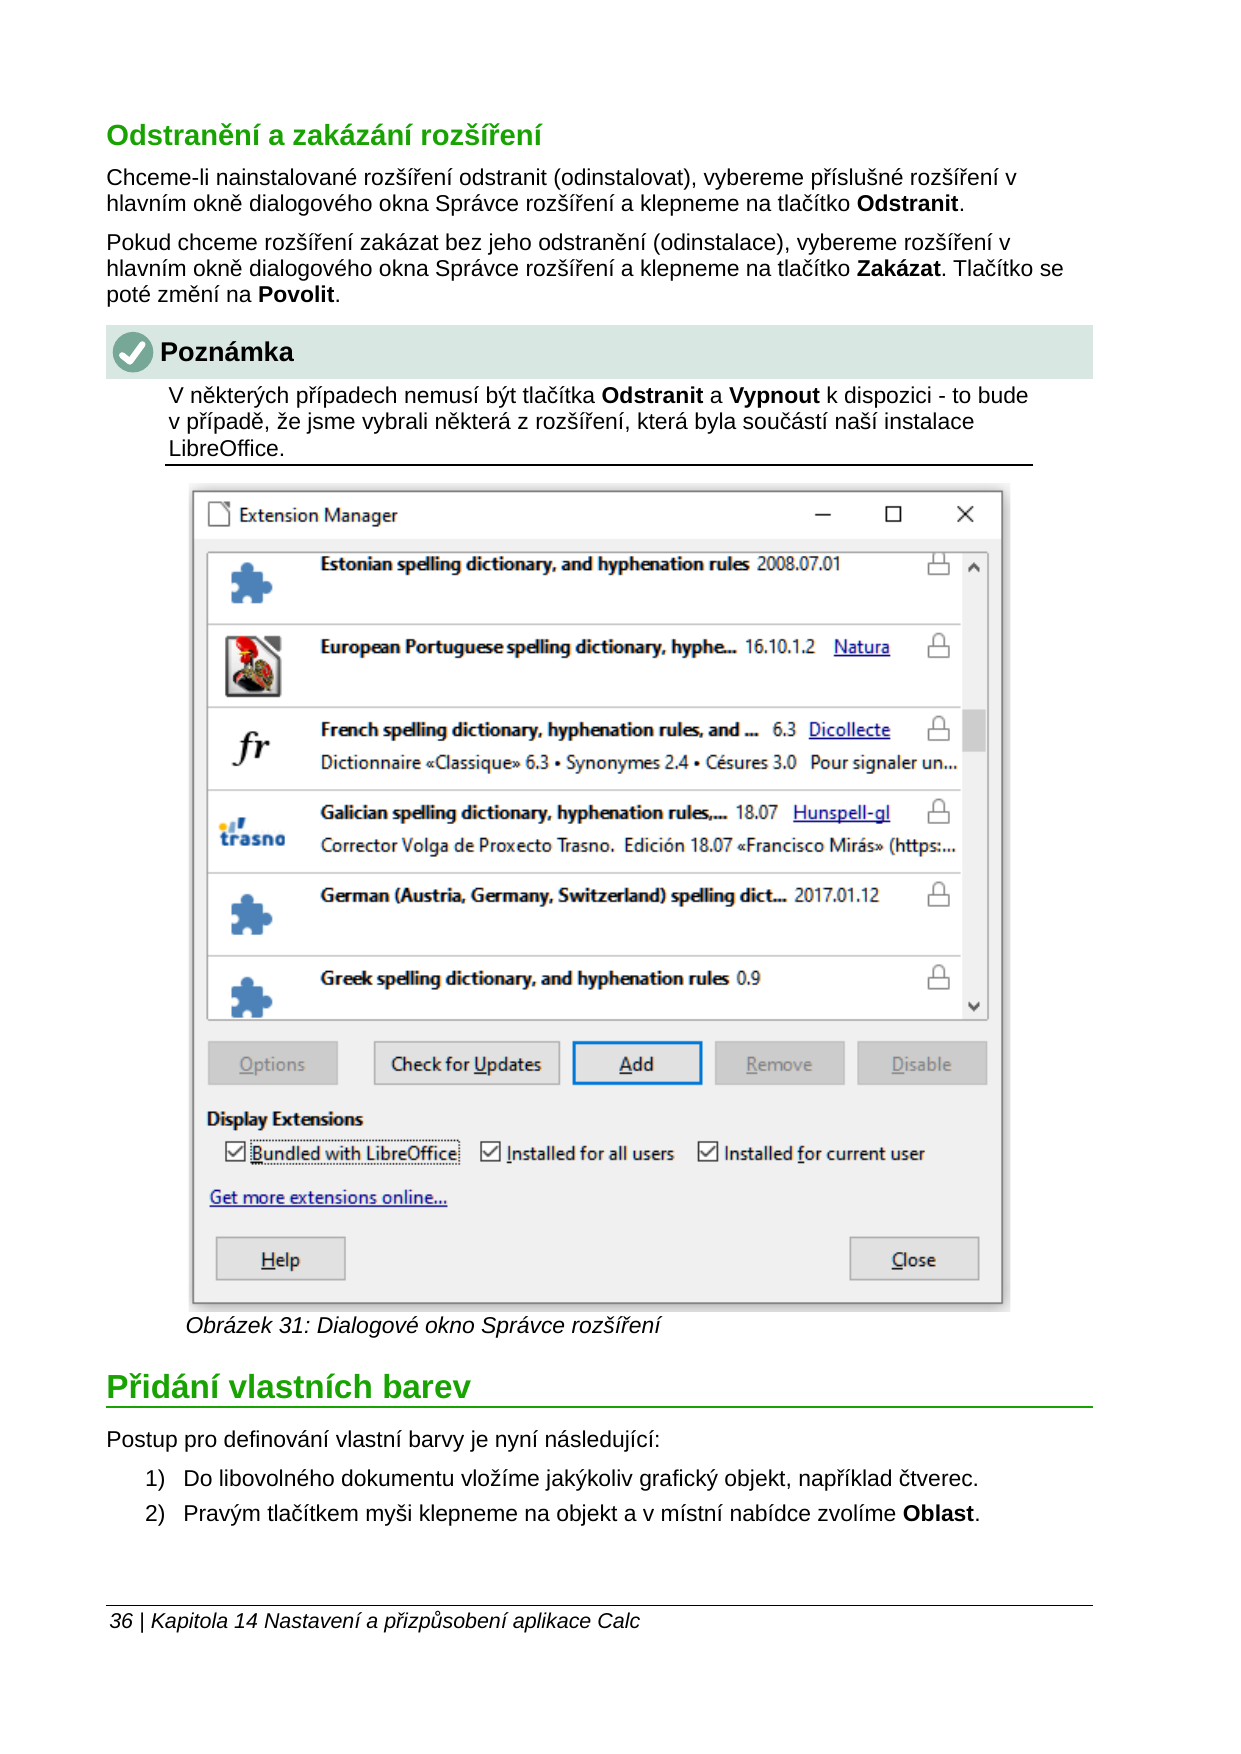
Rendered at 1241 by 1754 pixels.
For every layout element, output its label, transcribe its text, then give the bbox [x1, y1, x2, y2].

picture [188, 483, 1011, 1312]
subtitle Odstranění a zakázání rozšíření [106, 118, 1093, 152]
text Chceme-li nainstalované rozšíření odstranit (odinstalovat), vybereme příslušné rozšíření v hlavním okně dialogového okna Správce rozšíření a klepneme na tlačítko Odstranit. [106, 163, 1093, 216]
subtitle Poznámka [106, 325, 1093, 379]
list Pravým tlačítkem myši klepneme na objekt a v místní nabídce zvolíme Oblast. [165, 1500, 1093, 1526]
text Obrázek 31: Dialogové okno Správce rozšíření [185, 484, 1013, 1338]
list Do libovolného dokumentu vložíme jakýkoliv grafický objekt, například čtverec. [165, 1464, 1093, 1491]
subtitle Přidání vlastních barev [106, 1367, 1093, 1406]
text Postup pro definování vlastní barvy je nyní následující: [106, 1426, 1093, 1452]
text V některých případech nemusí být tlačítka Odstranit a Vypnout k dispozici - to bude v případě, že jsme vybrali některá z rozšíření, která byla součástí naší instalace LibreOffice. [165, 379, 1033, 464]
text Pokud chceme rozšíření zakázat bez jeho odstranění (odinstalace), vybereme rozšíření v hlavním okně dialogového okna Správce rozšíření a klepneme na tlačítko Zakázat. Tlačítko se poté změní na Povolit. [106, 229, 1093, 308]
